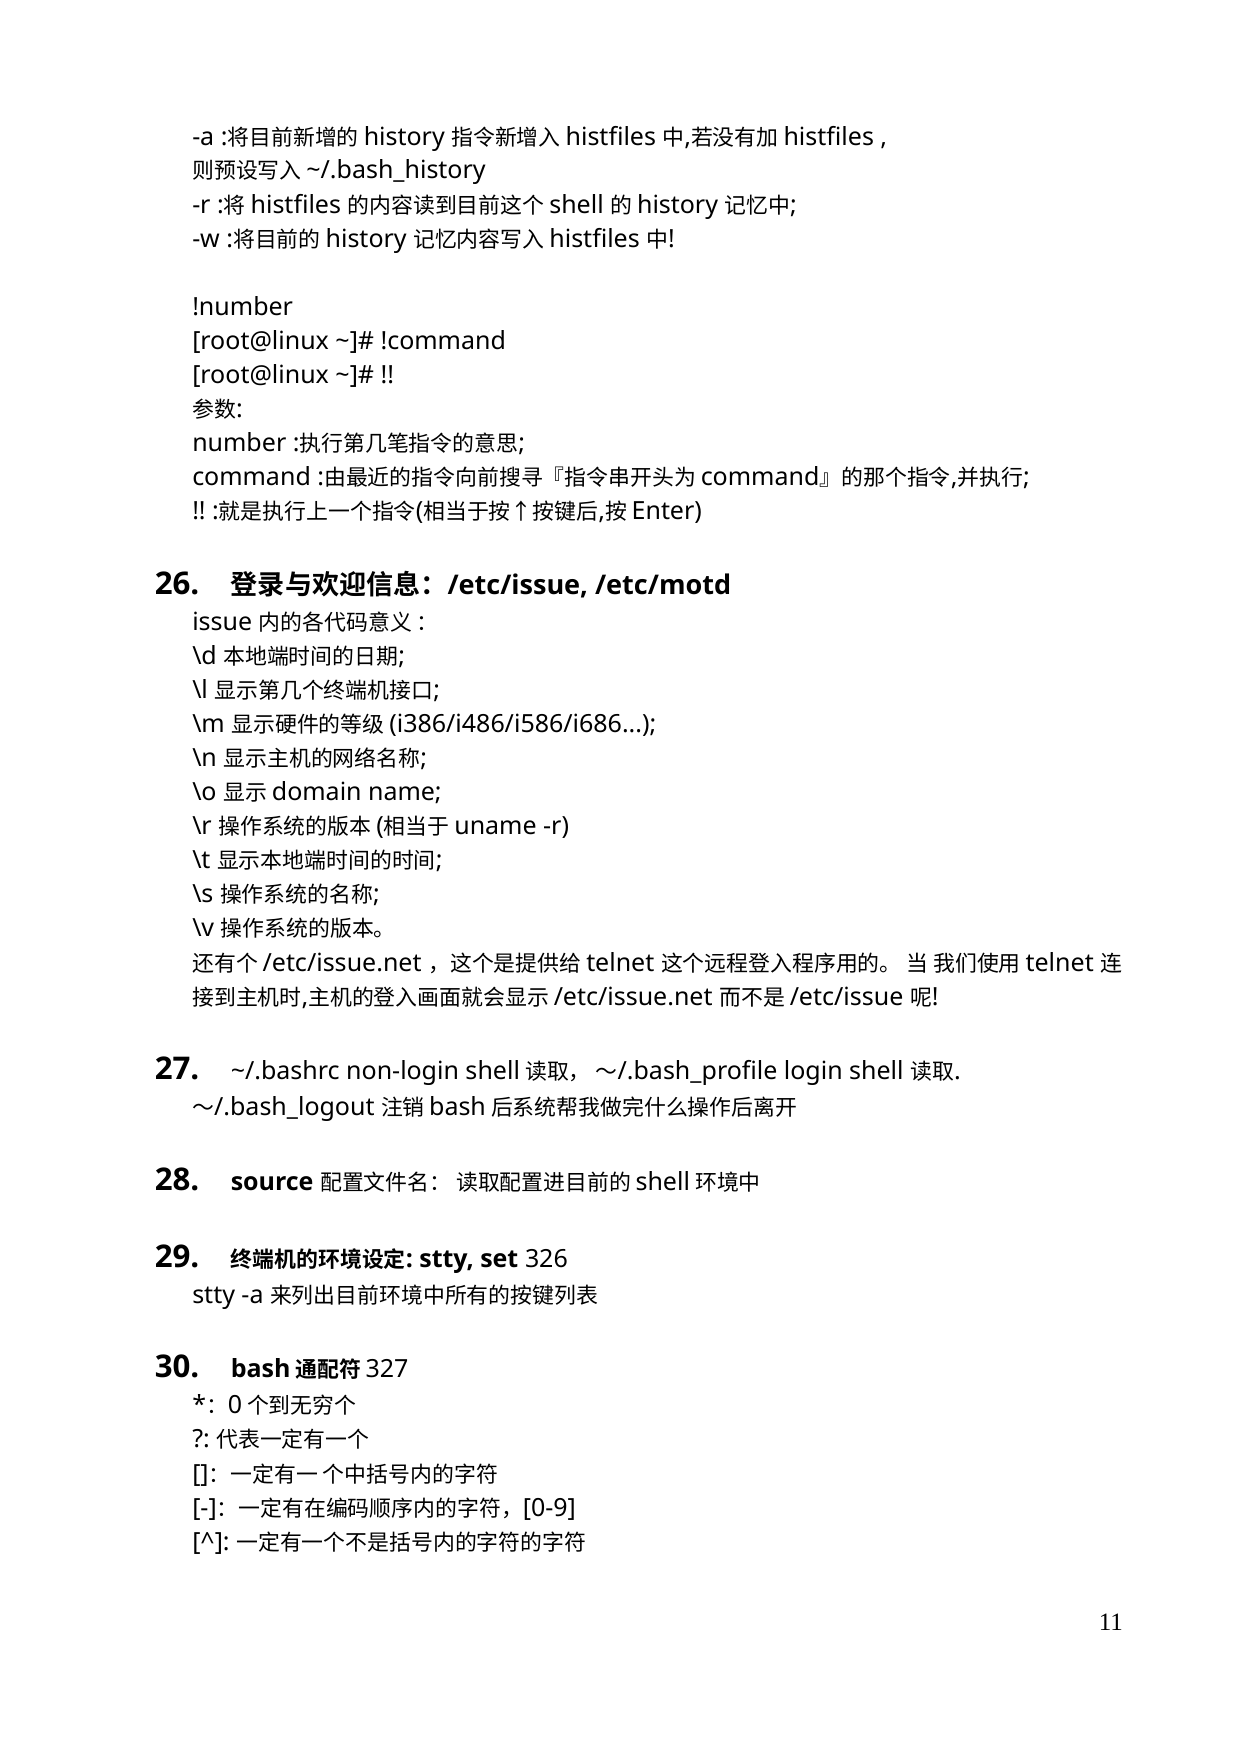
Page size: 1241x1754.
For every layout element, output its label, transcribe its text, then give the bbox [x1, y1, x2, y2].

list \r 操作系统的版本 (相当于 uname -r) [154, 808, 1122, 842]
list stty -a 来列出目前环境中所有的按键列表 [154, 1276, 1122, 1310]
list source 配置文件名： 读取配置进目前的shell环境中 [154, 1157, 1122, 1200]
list -w :将目前的 history 记忆内容写入 histfiles 中! [154, 220, 1122, 254]
list ?: 代表一定有一个 [154, 1421, 1122, 1455]
list command :由最近的指令向前搜寻『指令串开头为 command』的那个指令,并执行; [154, 459, 1122, 493]
list !! :就是执行上一个指令(相当于按↑按键后,按 Enter) [154, 493, 1122, 527]
list 终端机的环境设定: stty, set 326 [154, 1234, 1122, 1276]
list \o 显示 domain name; [154, 774, 1122, 808]
list issue 内的各代码意义 ： [154, 603, 1122, 638]
list \t 显示本地端时间的时间; [154, 842, 1122, 876]
list [root@linux ~]# !! [154, 357, 1122, 391]
list *：0个到无穷个 [154, 1387, 1122, 1421]
list \n 显示主机的网络名称; [154, 740, 1122, 774]
list [root@linux ~]# !command [154, 322, 1122, 357]
list 则预设写入 ~/.bash_history [154, 152, 1122, 186]
list [^]: 一定有一个不是括号内的字符的字符 [154, 1523, 1122, 1557]
list []：一定有一 个中括号内的字符 [154, 1455, 1122, 1489]
list number :执行第几笔指令的意思; [154, 425, 1122, 459]
list \d 本地端时间的日期; [154, 638, 1122, 672]
list -a :将目前新增的 history 指令新增入 histfiles 中,若没有加 histfiles , [154, 118, 1122, 152]
list ~/.bashrc non-login shell读取， ～/.bash_profile login shell 读取. [154, 1046, 1122, 1089]
list \s 操作系统的名称; [154, 876, 1122, 910]
list 参数: [154, 391, 1122, 425]
list bash通配符327 [154, 1344, 1122, 1387]
list 还有个 /etc/issue.net ，这个是提供给 telnet 这个远程登入程序用的。 当 我们使用 telnet 连接到主机时,主机的登入画面就会显示 /etc/issue.net 而不是 /etc/issue 呢! [154, 944, 1122, 1012]
list 登录与欢迎信息：/etc/issue, /etc/motd [154, 561, 1122, 603]
list \l 显示第几个终端机接口; [154, 672, 1122, 706]
list -r :将 histfiles 的内容读到目前这个 shell 的 history 记忆中; [154, 186, 1122, 220]
list \m 显示硬件的等级 (i386/i486/i586/i686...); [154, 706, 1122, 740]
list [-]：一定有在编码顺序内的字符，[0-9] [154, 1489, 1122, 1523]
list ～/.bash_logout 注销bash后系统帮我做完什么操作后离开 [154, 1089, 1122, 1123]
list !number [154, 288, 1122, 322]
list \v 操作系统的版本。 [154, 910, 1122, 944]
